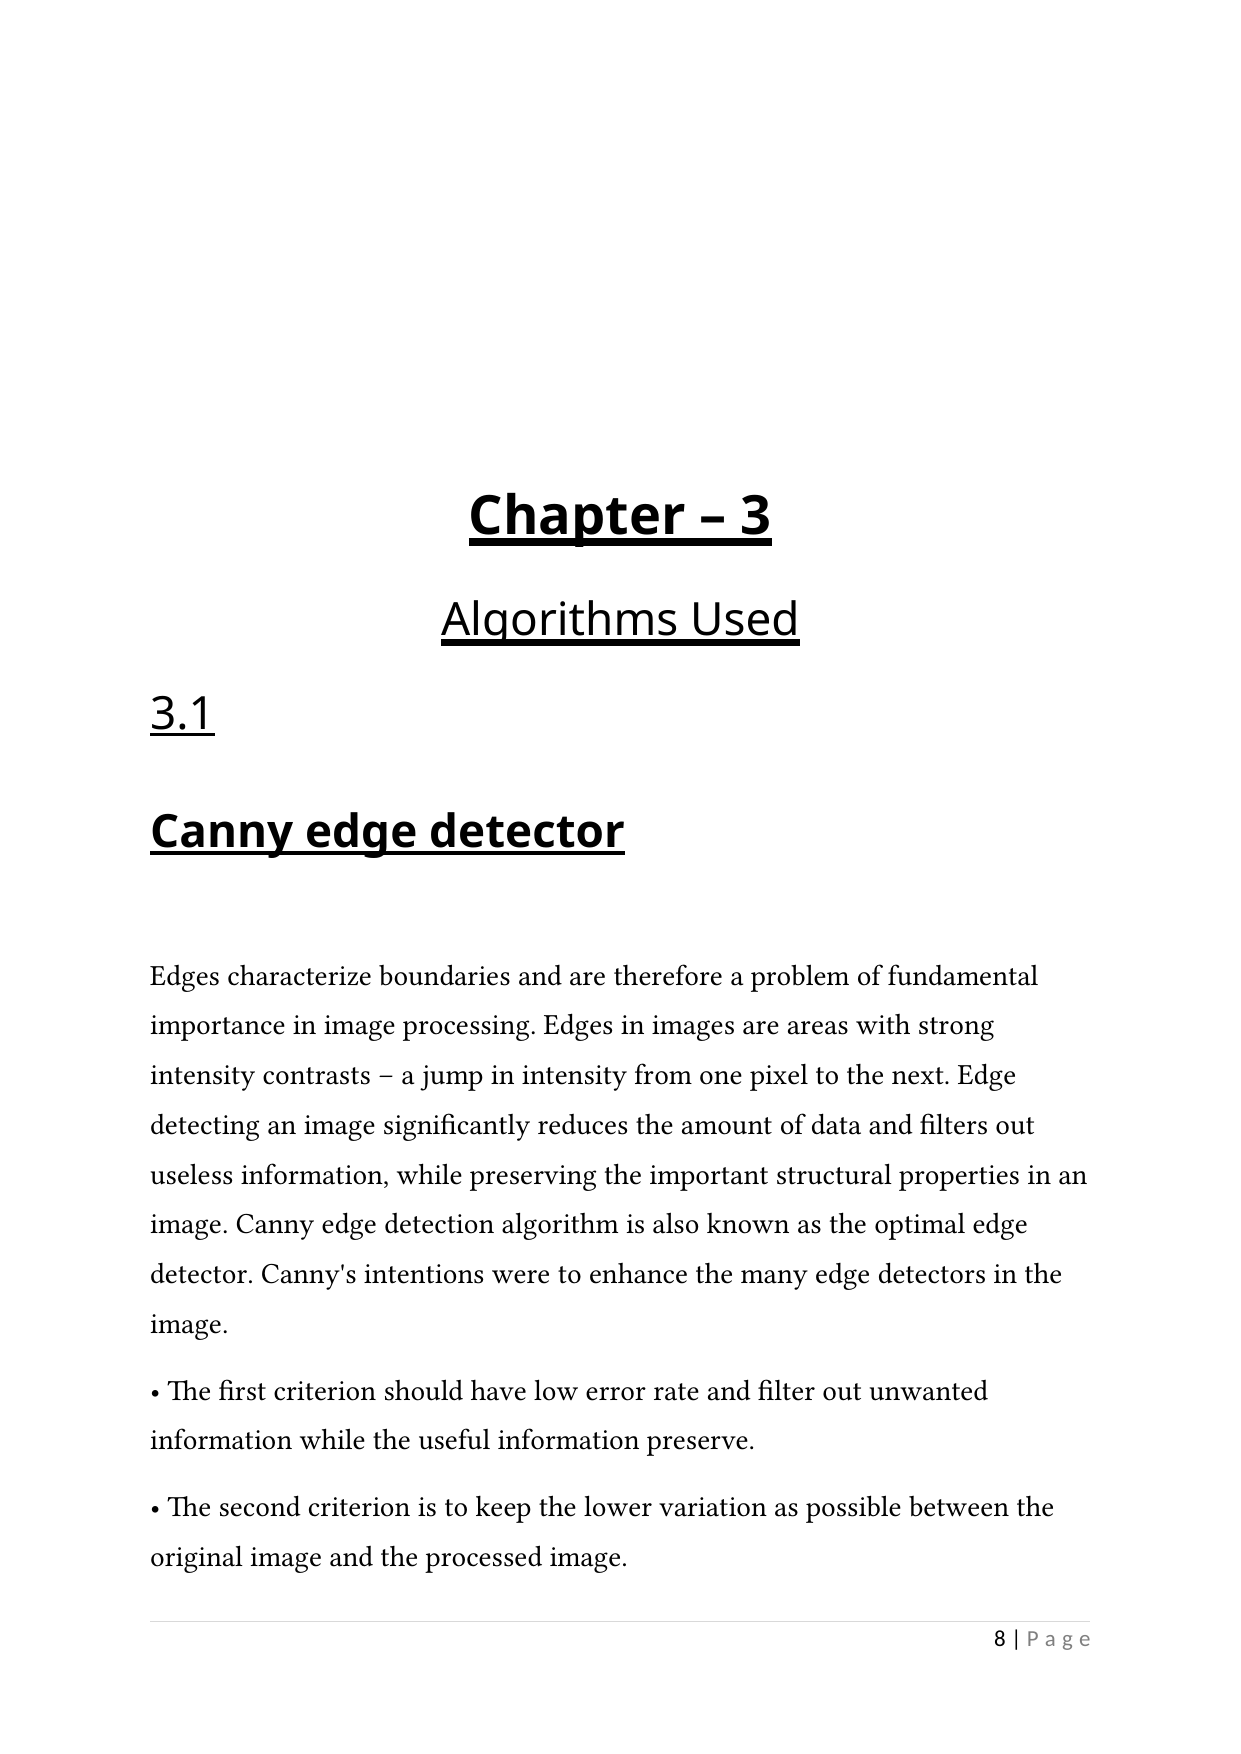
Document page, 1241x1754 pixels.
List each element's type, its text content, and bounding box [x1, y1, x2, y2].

text • The first criterion should have low error rate and filter out unwanted information while the useful information preserve. [150, 1374, 1090, 1457]
text • The second criterion is to keep the lower variation as possible between the original image and the processed image. [150, 1490, 1090, 1573]
text Algorithms Used [150, 587, 1090, 649]
text 3.1 [150, 680, 1090, 743]
subtitle Canny edge detector [150, 799, 1090, 861]
text Chapter – 3 [150, 476, 1090, 550]
text Edges characterize boundaries and are therefore a problem of fundamental importance in image processing. Edges in images are areas with strong intensity contrasts – a jump in intensity from one pixel to the next. Edge detecting an image significantly reduces the amount of data and filters out useless information, while preserving the important structural properties in an image. Canny edge detection algorithm is also known as the optimal edge detector. Canny's intentions were to enhance the many edge detectors in the image. [150, 959, 1090, 1341]
